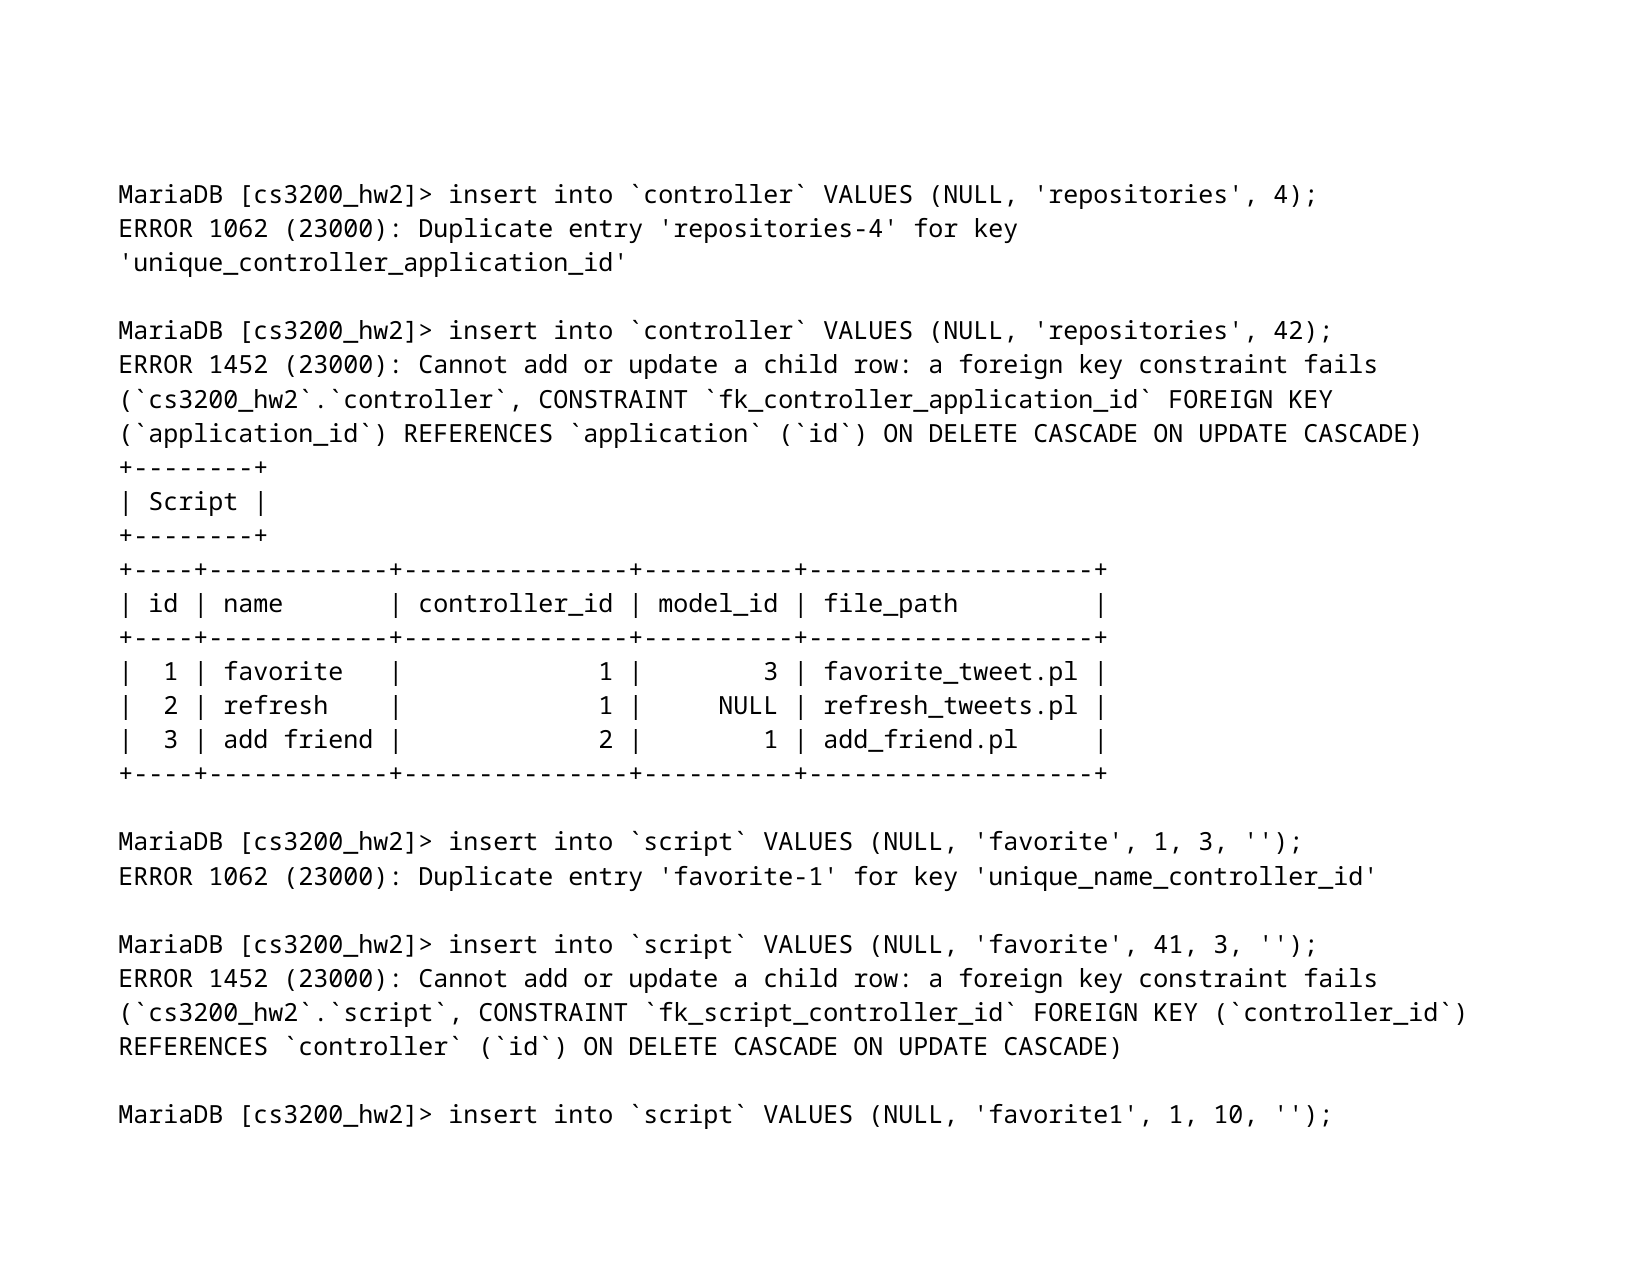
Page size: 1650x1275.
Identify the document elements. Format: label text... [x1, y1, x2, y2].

text | 2 | refresh | 1 | NULL | refresh_tweets.pl | [118, 688, 1532, 722]
text | 1 | favorite | 1 | 3 | favorite_tweet.pl | [118, 654, 1532, 688]
text +----+------------+---------------+----------+-------------------+ MariaDB [cs3200_hw2]> insert into `script` VALUES (NULL, 'favorite', 1, 3, ''); [118, 756, 1532, 858]
text +----+------------+---------------+----------+-------------------+ [118, 620, 1532, 654]
text | Script | [118, 483, 1532, 517]
text ERROR 1062 (23000): Duplicate entry 'repositories-4' for key 'unique_controller_application_id' [118, 211, 1532, 313]
text MariaDB [cs3200_hw2]> insert into `script` VALUES (NULL, 'favorite', 41, 3, ''); [118, 926, 1532, 960]
text ERROR 1452 (23000): Cannot add or update a child row: a foreign key constraint fails (`cs3200_hw2`.`controller`, CONSTRAINT `fk_controller_application_id` FOREIGN KEY (`application_id`) REFERENCES `application` (`id`) ON DELETE CASCADE ON UPDATE CASCADE) +--------+ [118, 347, 1532, 483]
text MariaDB [cs3200_hw2]> insert into `script` VALUES (NULL, 'favorite1', 1, 10, ''); [118, 1097, 1532, 1131]
text ERROR 1452 (23000): Cannot add or update a child row: a foreign key constraint fails (`cs3200_hw2`.`script`, CONSTRAINT `fk_script_controller_id` FOREIGN KEY (`controller_id`) REFERENCES `controller` (`id`) ON DELETE CASCADE ON UPDATE CASCADE) [118, 960, 1532, 1097]
text MariaDB [cs3200_hw2]> insert into `controller` VALUES (NULL, 'repositories', 4); [118, 177, 1532, 211]
text +--------+ [118, 517, 1532, 552]
text | 3 | add friend | 2 | 1 | add_friend.pl | [118, 722, 1532, 756]
text +----+------------+---------------+----------+-------------------+ [118, 552, 1532, 586]
text MariaDB [cs3200_hw2]> insert into `controller` VALUES (NULL, 'repositories', 42); [118, 313, 1532, 347]
text ERROR 1062 (23000): Duplicate entry 'favorite-1' for key 'unique_name_controller_id' [118, 858, 1532, 926]
text | id | name | controller_id | model_id | file_path | [118, 586, 1532, 620]
